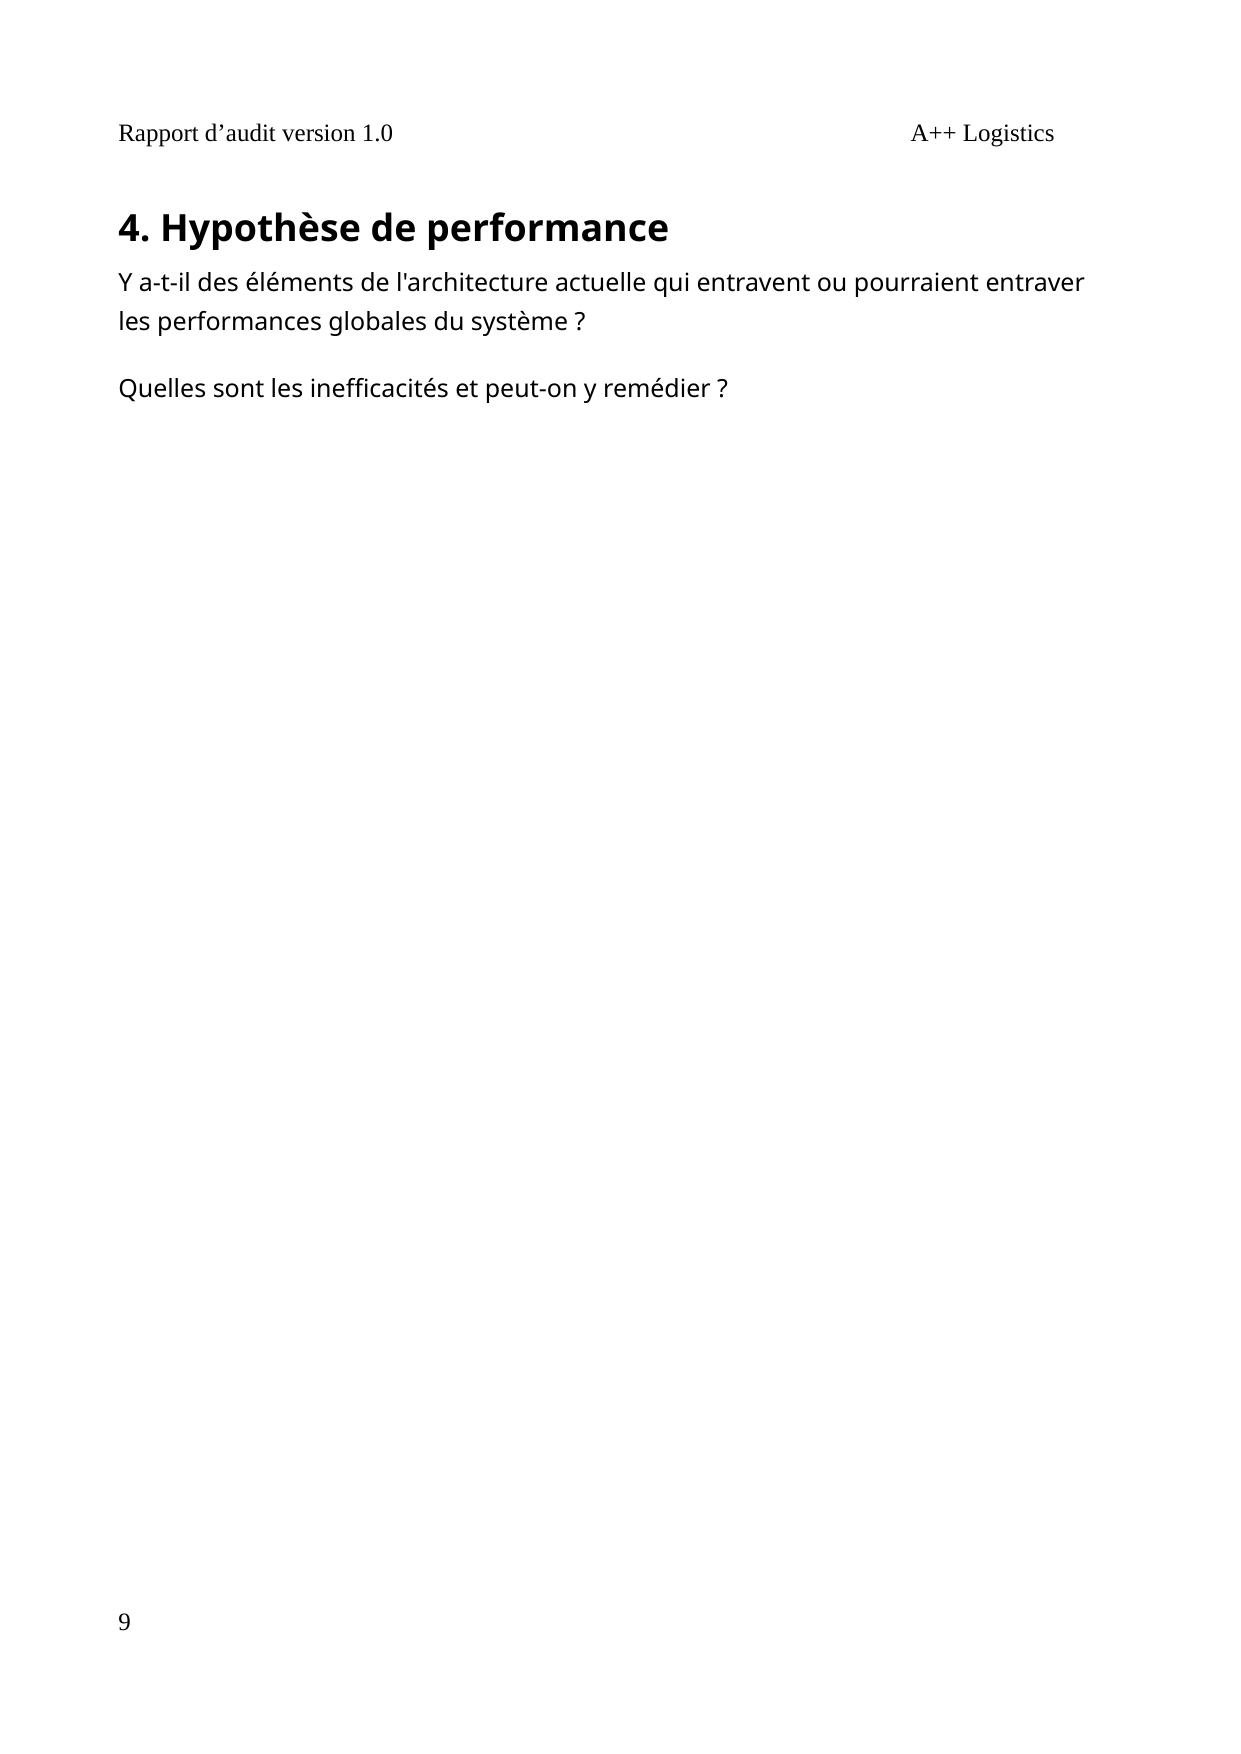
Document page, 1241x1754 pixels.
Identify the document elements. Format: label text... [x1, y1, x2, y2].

text Y a-t-il des éléments de l'architecture actuelle qui entravent ou pourraient entraver les performances globales du système ? [118, 265, 1122, 338]
subtitle 4. Hypothèse de performance [118, 201, 1122, 252]
text Quelles sont les inefficacités et peut-on y remédier ? [118, 358, 1122, 409]
